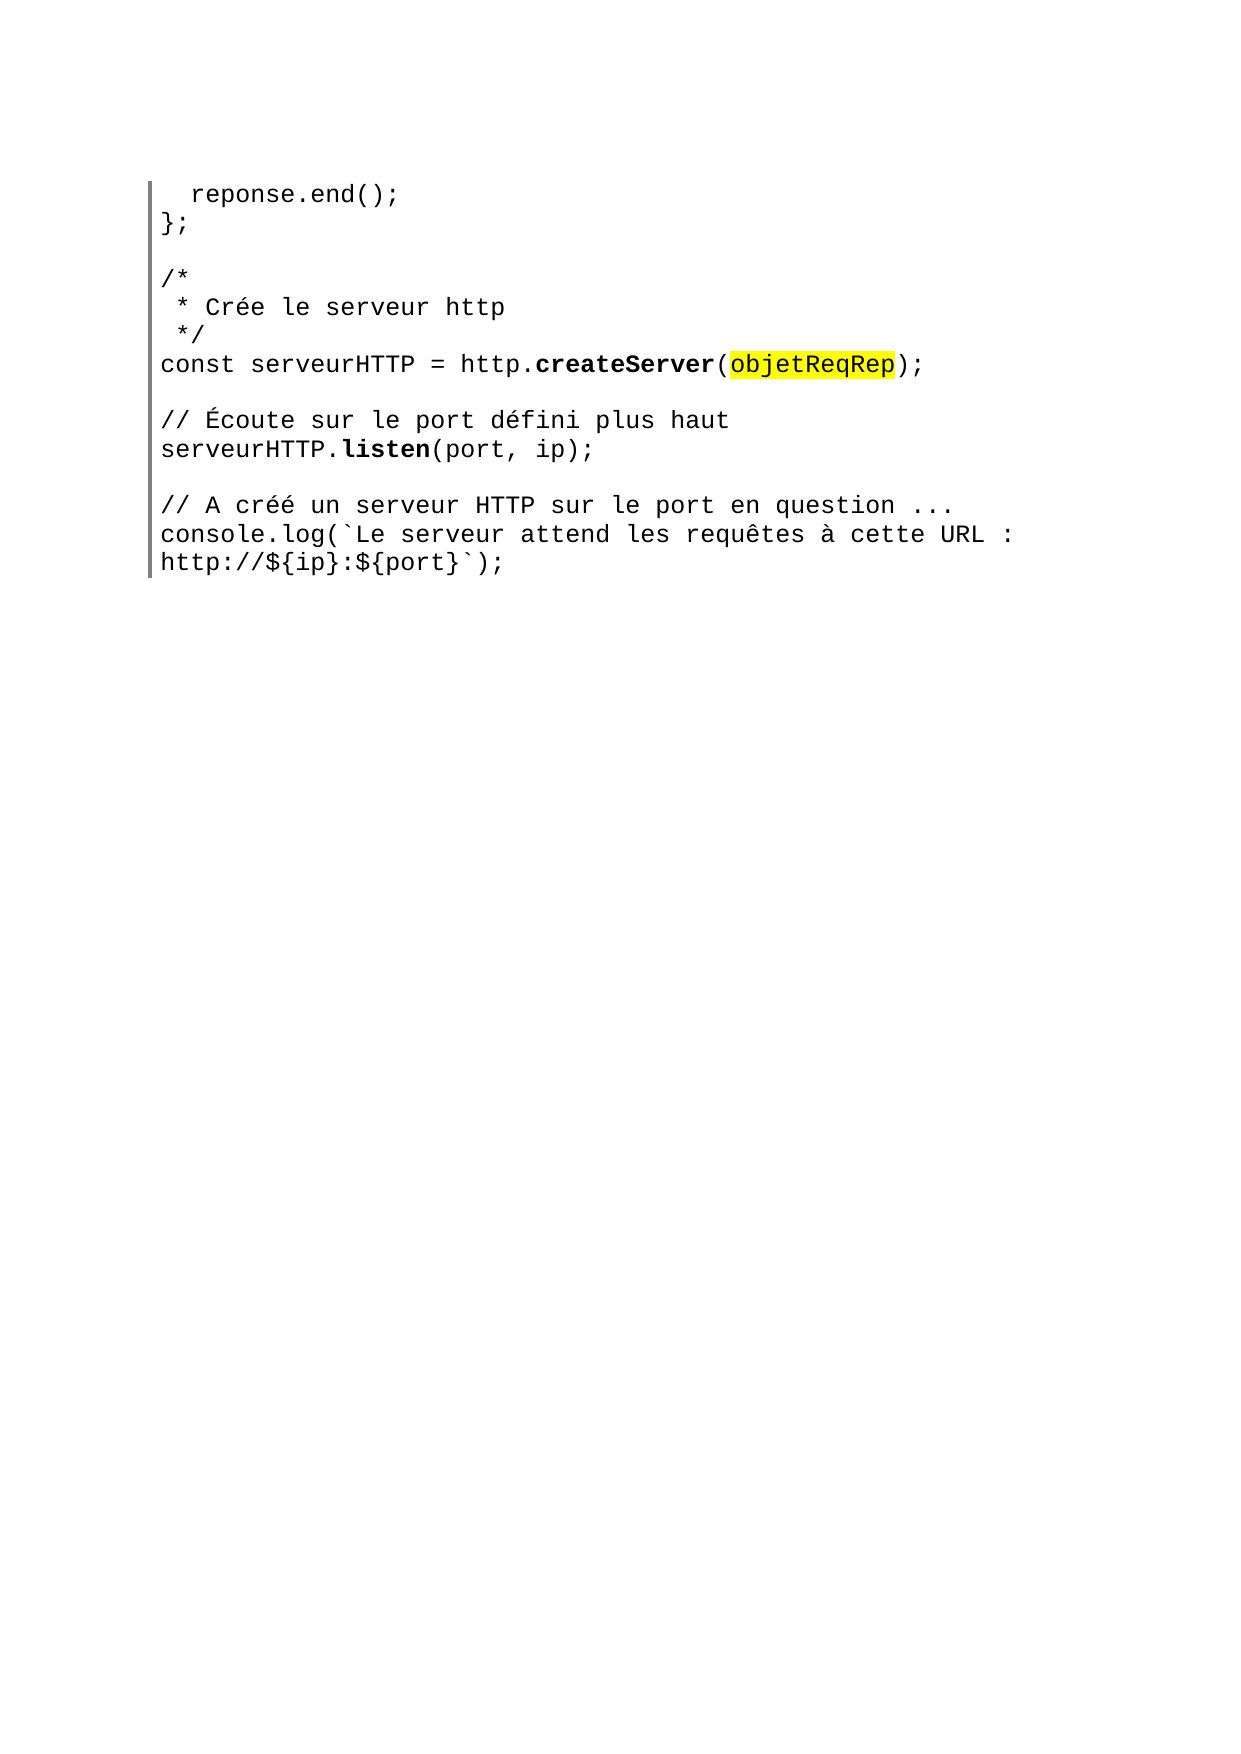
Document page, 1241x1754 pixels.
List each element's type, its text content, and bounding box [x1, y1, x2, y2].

text * Crée le serveur http [152, 294, 1092, 323]
text // Écoute sur le port défini plus haut [152, 408, 1092, 436]
text const serveurHTTP = http.createServer(objetReqRep); [152, 351, 1092, 379]
text }; [152, 209, 1092, 238]
text /* [152, 266, 1092, 294]
text serveurHTTP.listen(port, ip); [152, 436, 1092, 464]
text console.log(`Le serveur attend les requêtes à cette URL : http://${ip}:${port}`); [152, 521, 1092, 578]
text */ [152, 323, 1092, 351]
text // A créé un serveur HTTP sur le port en question ... [152, 493, 1092, 521]
text reponse.end(); [152, 181, 1092, 209]
